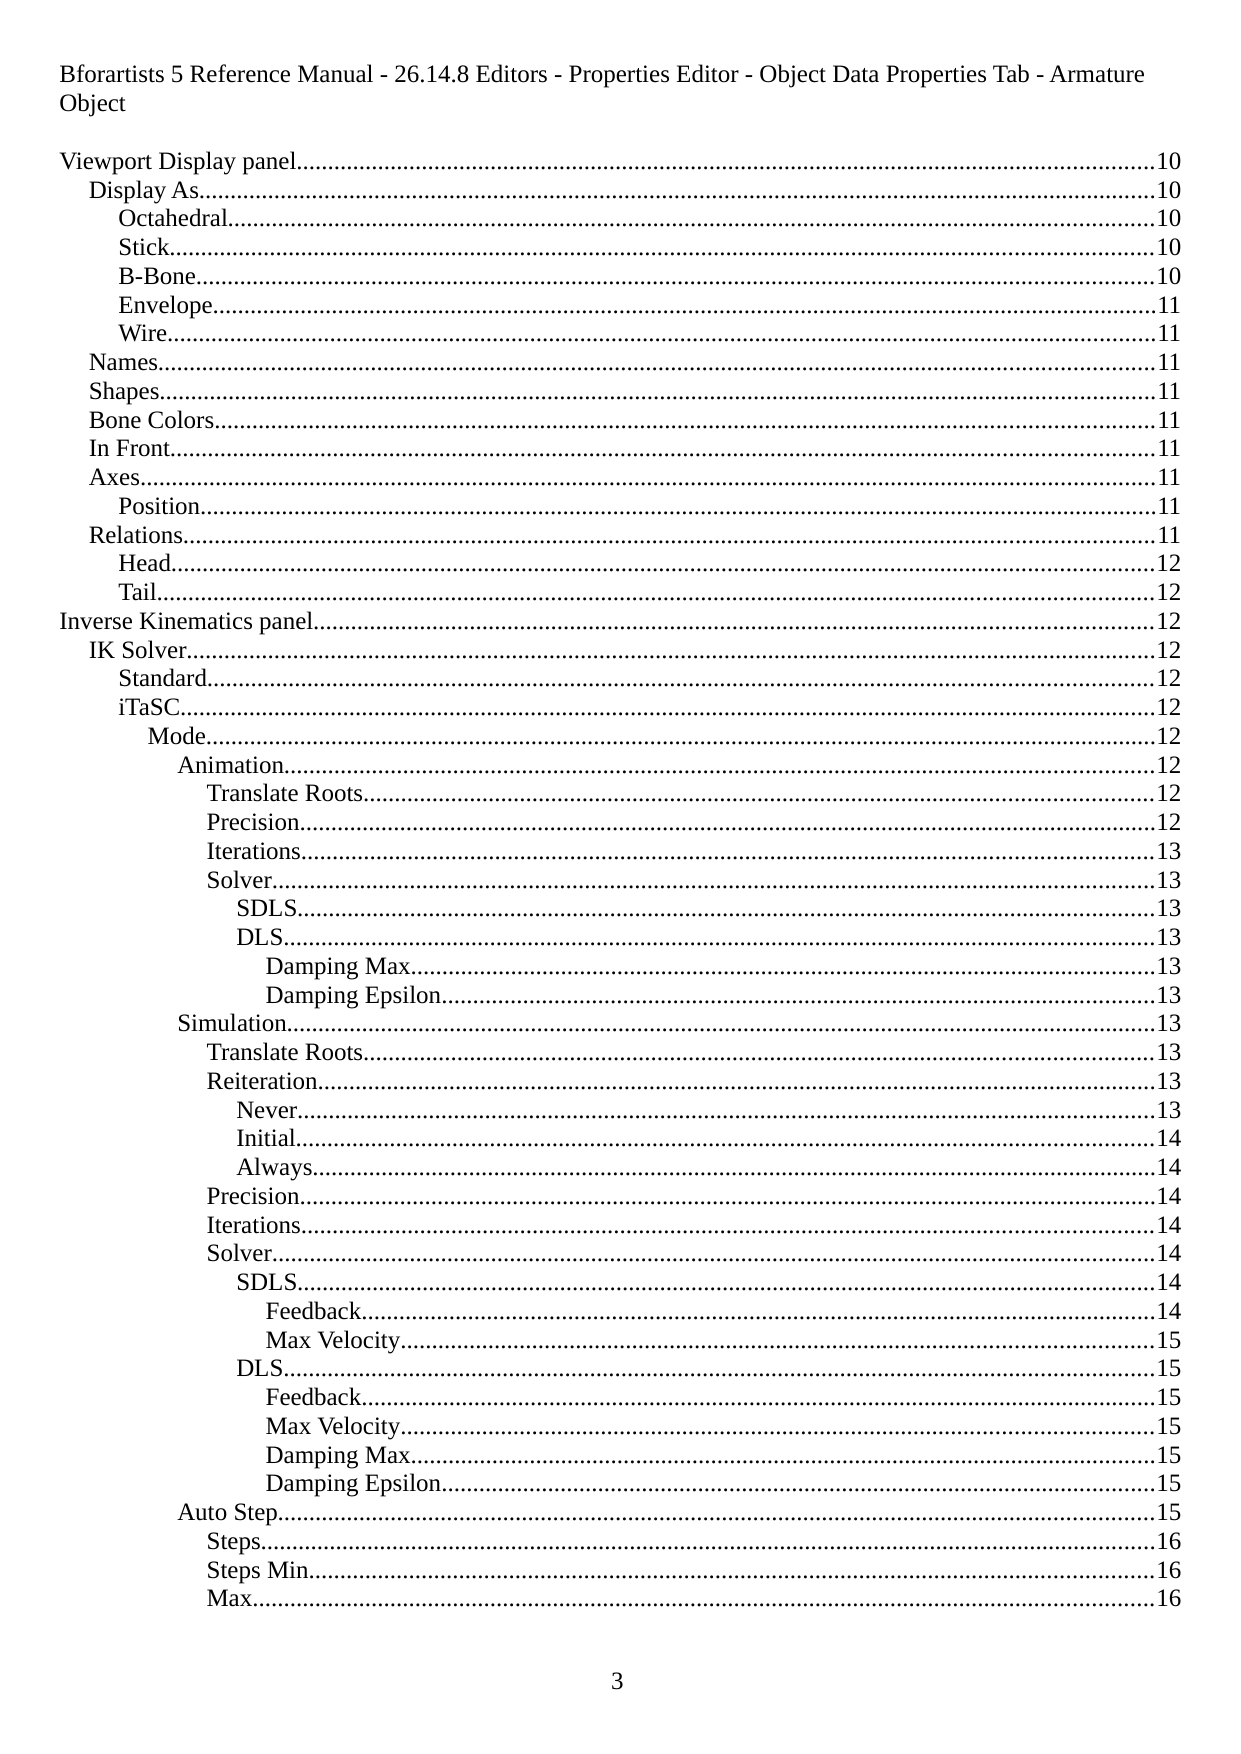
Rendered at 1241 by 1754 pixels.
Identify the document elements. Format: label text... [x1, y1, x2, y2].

text Steps Min 16 [206, 1555, 1181, 1583]
text iTaSC 12 [118, 692, 1181, 721]
text B-Bone 10 [118, 261, 1181, 290]
text Translate Roots 12 [206, 778, 1181, 807]
text Simulation 13 [177, 1008, 1181, 1037]
text Reiteration 13 [206, 1066, 1181, 1095]
text Shapes 11 [88, 376, 1181, 405]
text Solver 14 [206, 1238, 1181, 1267]
text Auto Step 15 [177, 1497, 1181, 1526]
text Damping Max 13 [265, 951, 1181, 980]
text Head 12 [118, 548, 1181, 577]
text Initial 14 [236, 1123, 1181, 1152]
text Axes 11 [88, 462, 1181, 491]
text Damping Epsilon 15 [265, 1468, 1181, 1497]
text Damping Epsilon 13 [265, 980, 1181, 1008]
text Display As 10 [88, 175, 1181, 203]
text Always 14 [236, 1152, 1181, 1181]
text Never 13 [236, 1095, 1181, 1123]
text Feedback 15 [265, 1382, 1181, 1411]
text SDLS 13 [236, 893, 1181, 922]
text IK Solver 12 [88, 635, 1181, 663]
text Envelope 11 [118, 290, 1181, 318]
text Animation 12 [177, 750, 1181, 778]
text Iterations 13 [206, 836, 1181, 865]
text Position 11 [118, 491, 1181, 520]
text Feedback 14 [265, 1296, 1181, 1325]
text DLS 13 [236, 922, 1181, 951]
text Steps 16 [206, 1526, 1181, 1555]
text Max Velocity 15 [265, 1411, 1181, 1440]
text Damping Max 15 [265, 1440, 1181, 1468]
text Names 11 [88, 347, 1181, 376]
text Bone Colors 11 [88, 405, 1181, 433]
text Precision 14 [206, 1181, 1181, 1210]
text Octahedral 10 [118, 203, 1181, 232]
text Iterations 14 [206, 1210, 1181, 1238]
text Mode 12 [147, 721, 1181, 750]
text SDLS 14 [236, 1267, 1181, 1296]
text Tail 12 [118, 577, 1181, 606]
text Standard 12 [118, 663, 1181, 692]
text Viewport Display panel 10 [59, 146, 1181, 175]
text Max 16 [206, 1583, 1181, 1612]
text Precision 12 [206, 807, 1181, 836]
text In Front 11 [88, 433, 1181, 462]
text Wire 11 [118, 318, 1181, 347]
text Max Velocity 15 [265, 1325, 1181, 1353]
text Stick 10 [118, 232, 1181, 261]
text Relations 11 [88, 520, 1181, 548]
text Translate Roots 13 [206, 1037, 1181, 1066]
text DLS 15 [236, 1353, 1181, 1382]
text Solver 13 [206, 865, 1181, 893]
text Inverse Kinematics panel 12 [59, 606, 1181, 635]
